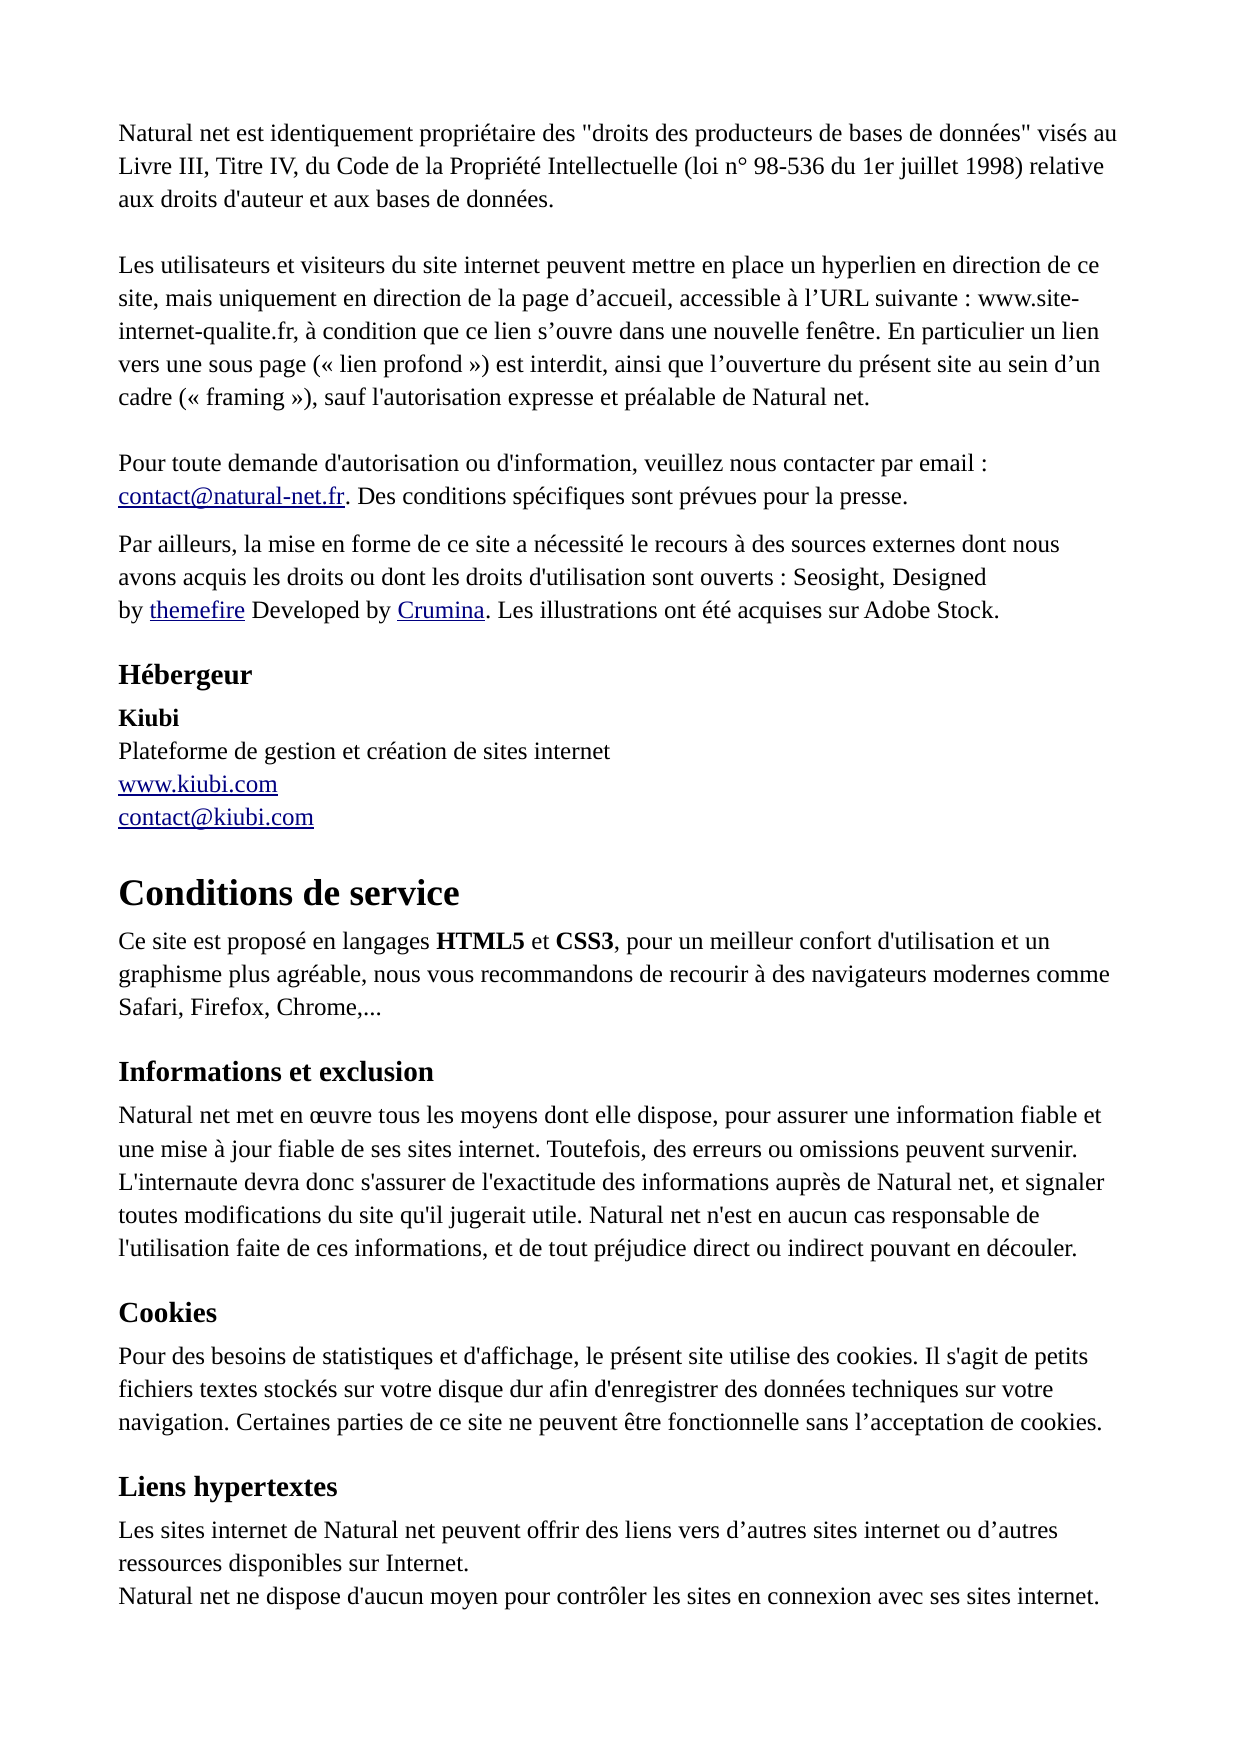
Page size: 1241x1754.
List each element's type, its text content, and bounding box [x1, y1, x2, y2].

subtitle Cookies [118, 1295, 1122, 1328]
text Les sites internet de Natural net peuvent offrir des liens vers d’autres sites internet ou d’autres ressources disponibles sur Internet. Natural net ne dispose d'aucun moyen pour contrôler les sites en connexion avec ses sites internet. [118, 1515, 1122, 1610]
text Par ailleurs, la mise en forme de ce site a nécessité le recours à des sources externes dont nous avons acquis les droits ou dont les droits d'utilisation sont ouverts : Seosight, Designed by themefire Developed by Crumina​. Les illustrations ont été acquises sur Adobe Stock. [118, 529, 1122, 624]
text Ce site est proposé en langages HTML5 et CSS3, pour un meilleur confort d'utilisation et un graphisme plus agréable, nous vous recommandons de recourir à des navigateurs modernes comme Safari, Firefox, Chrome,... [118, 926, 1122, 1021]
subtitle Liens hypertextes [118, 1469, 1122, 1503]
subtitle Informations et exclusion [118, 1054, 1122, 1088]
subtitle Conditions de service [118, 871, 1122, 914]
text Pour des besoins de statistiques et d'affichage, le présent site utilise des cookies. Il s'agit de petits fichiers textes stockés sur votre disque dur afin d'enregistrer des données techniques sur votre navigation. Certaines parties de ce site ne peuvent être fonctionnelle sans l’acceptation de cookies. [118, 1341, 1122, 1436]
text Natural net est identiquement propriétaire des "droits des producteurs de bases de données" visés au Livre III, Titre IV, du Code de la Propriété Intellectuelle (loi n° 98-536 du 1er juillet 1998) relative aux droits d'auteur et aux bases de données. Les utilisateurs et visiteurs du site internet peuvent mettre en place un hyperlien en direction de ce site, mais uniquement en direction de la page d’accueil, accessible à l’URL suivante : www.site-internet-qualite.fr, à condition que ce lien s’ouvre dans une nouvelle fenêtre. En particulier un lien vers une sous page (« lien profond ») est interdit, ainsi que l’ouverture du présent site au sein d’un cadre (« framing »), sauf l'autorisation expresse et préalable de Natural net. Pour toute demande d'autorisation ou d'information, veuillez nous contacter par email : contact@natural-net.fr. Des conditions spécifiques sont prévues pour la presse. [118, 118, 1122, 510]
text Natural net met en œuvre tous les moyens dont elle dispose, pour assurer une information fiable et une mise à jour fiable de ses sites internet. Toutefois, des erreurs ou omissions peuvent survenir. L'internaute devra donc s'assurer de l'exactitude des informations auprès de Natural net, et signaler toutes modifications du site qu'il jugerait utile. Natural net n'est en aucun cas responsable de l'utilisation faite de ces informations, et de tout préjudice direct ou indirect pouvant en découler. [118, 1101, 1122, 1261]
text Kiubi Plateforme de gestion et création de sites internet www.kiubi.com contact@kiubi.com [118, 703, 1122, 831]
subtitle Hébergeur [118, 657, 1122, 691]
